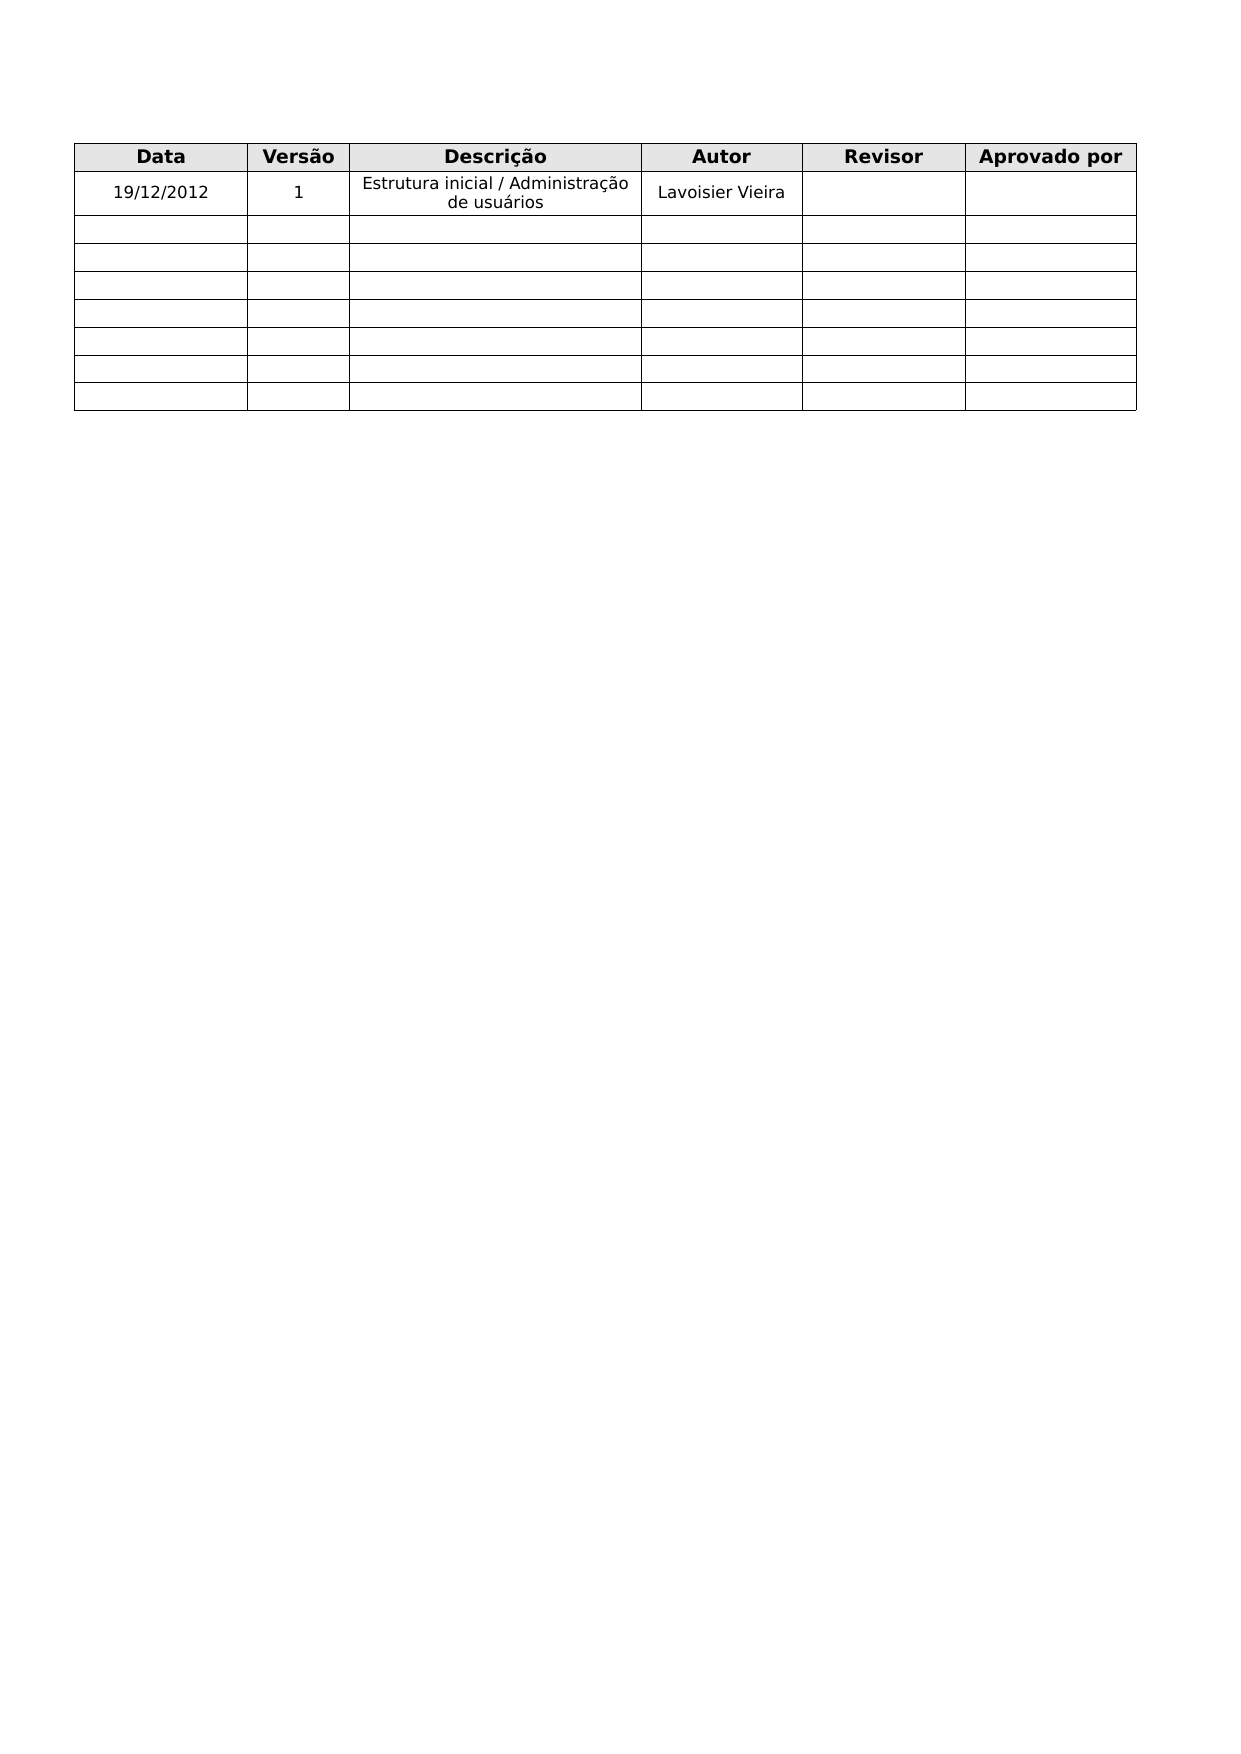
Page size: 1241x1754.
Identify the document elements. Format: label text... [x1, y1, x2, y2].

table_cell [350, 244, 641, 271]
table_cell [803, 216, 965, 243]
table_cell [248, 300, 349, 327]
table_header Autor [642, 144, 802, 171]
table_cell [966, 272, 1136, 299]
table_cell Estrutura inicial / Administração de usuários [350, 172, 641, 215]
table_cell [966, 300, 1136, 327]
table_header Versão [248, 144, 349, 171]
table_cell [350, 328, 641, 354]
table_cell [642, 328, 802, 354]
table_cell [966, 244, 1136, 271]
table_cell [248, 328, 349, 354]
table_cell [642, 383, 802, 410]
table_cell [803, 172, 965, 215]
table_cell [248, 272, 349, 299]
table_cell [803, 244, 965, 271]
table_cell [350, 272, 641, 299]
table_cell [803, 356, 965, 382]
table_cell [75, 244, 247, 271]
table_cell [350, 216, 641, 243]
table_cell [350, 383, 641, 410]
table_header Descrição [350, 144, 641, 171]
table_cell [248, 216, 349, 243]
table_cell [966, 356, 1136, 382]
table_cell [966, 172, 1136, 215]
table_cell [966, 216, 1136, 243]
table_header Revisor [803, 144, 965, 171]
table_cell [803, 272, 965, 299]
table_cell [642, 300, 802, 327]
table_cell 1 [248, 172, 349, 215]
table_cell [75, 356, 247, 382]
table_cell [966, 328, 1136, 354]
table_cell [75, 328, 247, 354]
table_header Aprovado por [966, 144, 1136, 171]
table_cell [350, 356, 641, 382]
table_cell [966, 383, 1136, 410]
table_cell Lavoisier Vieira [642, 172, 802, 215]
table_cell [75, 383, 247, 410]
table_cell [803, 328, 965, 354]
table_cell [642, 272, 802, 299]
table_cell [248, 244, 349, 271]
table_header Data [75, 144, 247, 171]
table_cell [75, 272, 247, 299]
table_cell [642, 216, 802, 243]
table_cell [75, 300, 247, 327]
table_cell [350, 300, 641, 327]
table_cell [803, 300, 965, 327]
table_cell [75, 216, 247, 243]
table_cell [248, 383, 349, 410]
table_cell [642, 356, 802, 382]
table_cell [803, 383, 965, 410]
table_cell 19/12/2012 [75, 172, 247, 215]
table_cell [642, 244, 802, 271]
table_cell [248, 356, 349, 382]
